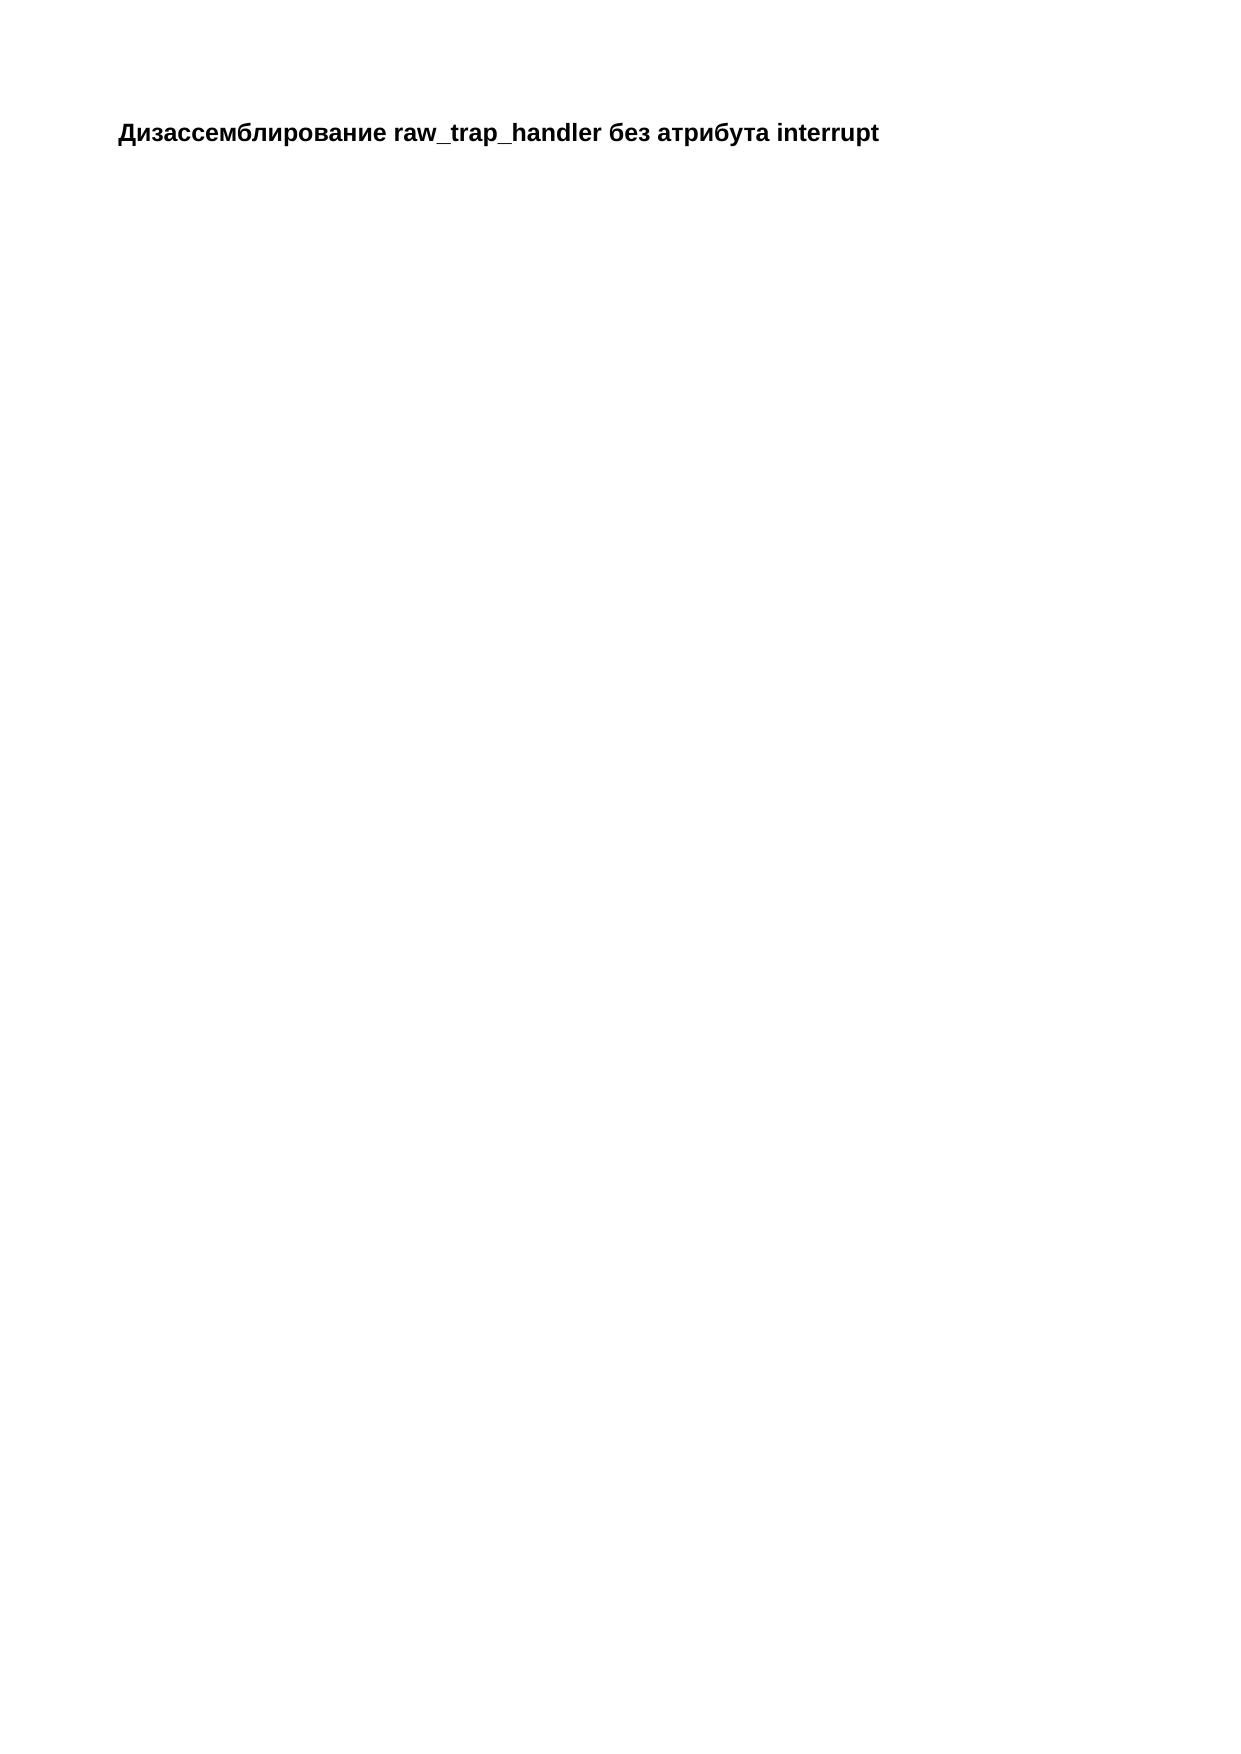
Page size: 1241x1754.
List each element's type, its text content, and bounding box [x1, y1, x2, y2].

subtitle Дизассемблирование raw_trap_handler без атрибута interrupt [118, 118, 1122, 147]
